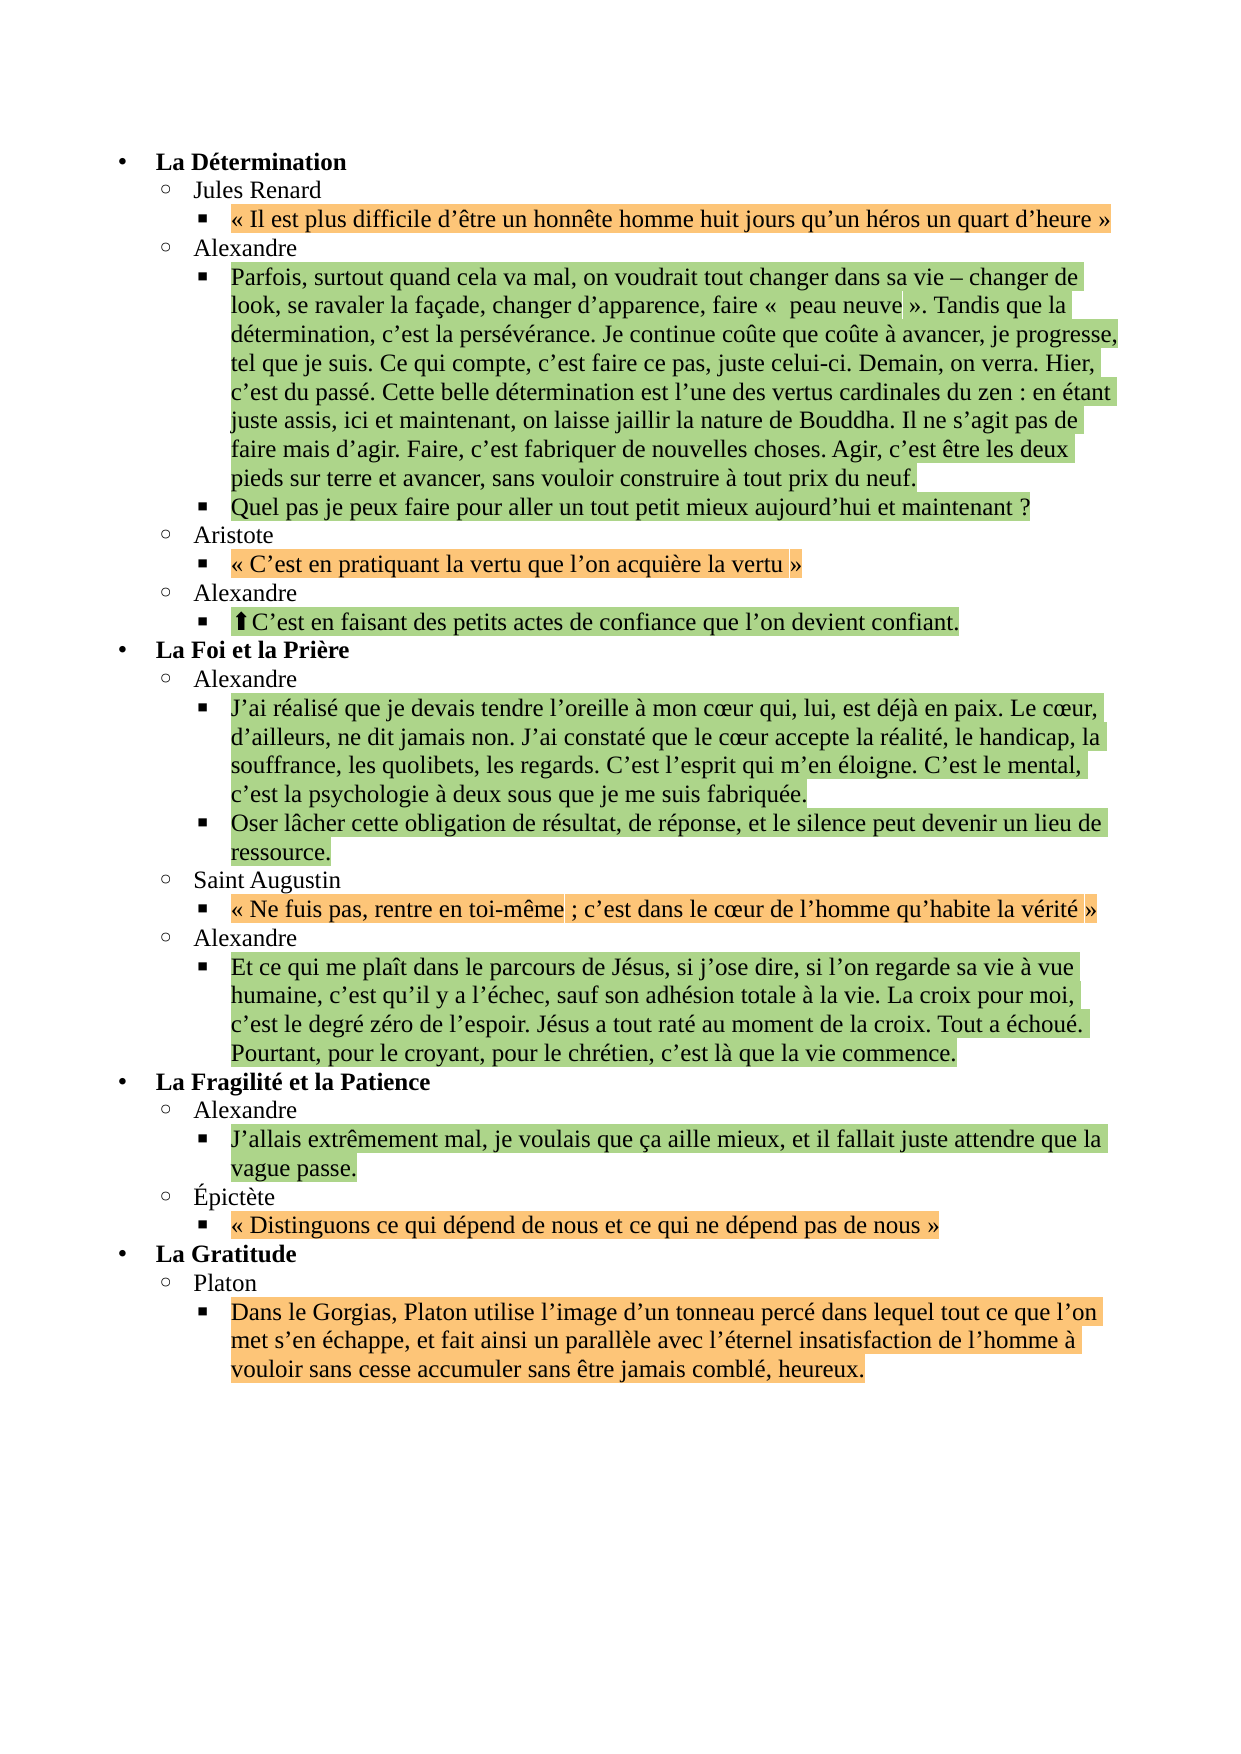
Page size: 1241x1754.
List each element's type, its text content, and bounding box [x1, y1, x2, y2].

list Alexandre [156, 923, 1122, 952]
list « C’est en pratiquant la vertu que l’on acquière la vertu » [193, 549, 1122, 578]
list La Foi et la Prière [118, 636, 1122, 664]
list Platon [156, 1268, 1122, 1297]
list « Distinguons ce qui dépend de nous et ce qui ne dépend pas de nous » [193, 1211, 1122, 1239]
list Dans le Gorgias, Platon utilise l’image d’un tonneau percé dans lequel tout ce que l’on met s’en échappe, et fait ainsi un parallèle avec l’éternel insatisfaction de l’homme à vouloir sans cesse accumuler sans être jamais comblé, heureux. [193, 1297, 1122, 1383]
list La Fragilité et la Patience [118, 1067, 1122, 1096]
list « Il est plus difficile d’être un honnête homme huit jours qu’un héros un quart d’heure » [193, 204, 1122, 233]
list J’ai réalisé que je devais tendre l’oreille à mon cœur qui, lui, est déjà en paix. Le cœur, d’ailleurs, ne dit jamais non. J’ai constaté que le cœur accepte la réalité, le handicap, la souffrance, les quolibets, les regards. C’est l’esprit qui m’en éloigne. C’est le mental, c’est la psychologie à deux sous que je me suis fabriquée. [193, 693, 1122, 808]
list Oser lâcher cette obligation de résultat, de réponse, et le silence peut devenir un lieu de ressource. [193, 808, 1122, 866]
list Quel pas je peux faire pour aller un tout petit mieux aujourd’hui et maintenant ? [193, 492, 1122, 521]
list Alexandre [156, 1096, 1122, 1124]
list Alexandre [156, 233, 1122, 262]
list La Gratitude [118, 1239, 1122, 1268]
list Jules Renard [156, 176, 1122, 204]
list J’allais extrêmement mal, je voulais que ça aille mieux, et il fallait juste attendre que la vague passe. [193, 1124, 1122, 1182]
list Aristote [156, 521, 1122, 549]
list ⬆C’est en faisant des petits actes de confiance que l’on devient confiant. [193, 607, 1122, 636]
list Saint Augustin [156, 866, 1122, 894]
list Épictète [156, 1182, 1122, 1211]
list Et ce qui me plaît dans le parcours de Jésus, si j’ose dire, si l’on regarde sa vie à vue humaine, c’est qu’il y a l’échec, sauf son adhésion totale à la vie. La croix pour moi, c’est le degré zéro de l’espoir. Jésus a tout raté au moment de la croix. Tout a échoué. Pourtant, pour le croyant, pour le chrétien, c’est là que la vie commence. [193, 952, 1122, 1067]
list Alexandre [156, 664, 1122, 693]
list La Détermination [118, 147, 1122, 176]
list Parfois, surtout quand cela va mal, on voudrait tout changer dans sa vie – changer de look, se ravaler la façade, changer d’apparence, faire « peau neuve ». Tandis que la détermination, c’est la persévérance. Je continue coûte que coûte à avancer, je progresse, tel que je suis. Ce qui compte, c’est faire ce pas, juste celui-ci. Demain, on verra. Hier, c’est du passé. Cette belle détermination est l’une des vertus cardinales du zen : en étant juste assis, ici et maintenant, on laisse jaillir la nature de Bouddha. Il ne s’agit pas de faire mais d’agir. Faire, c’est fabriquer de nouvelles choses. Agir, c’est être les deux pieds sur terre et avancer, sans vouloir construire à tout prix du neuf. [193, 262, 1122, 492]
list Alexandre [156, 578, 1122, 607]
list « Ne fuis pas, rentre en toi-même ; c’est dans le cœur de l’homme qu’habite la vérité » [193, 894, 1122, 923]
